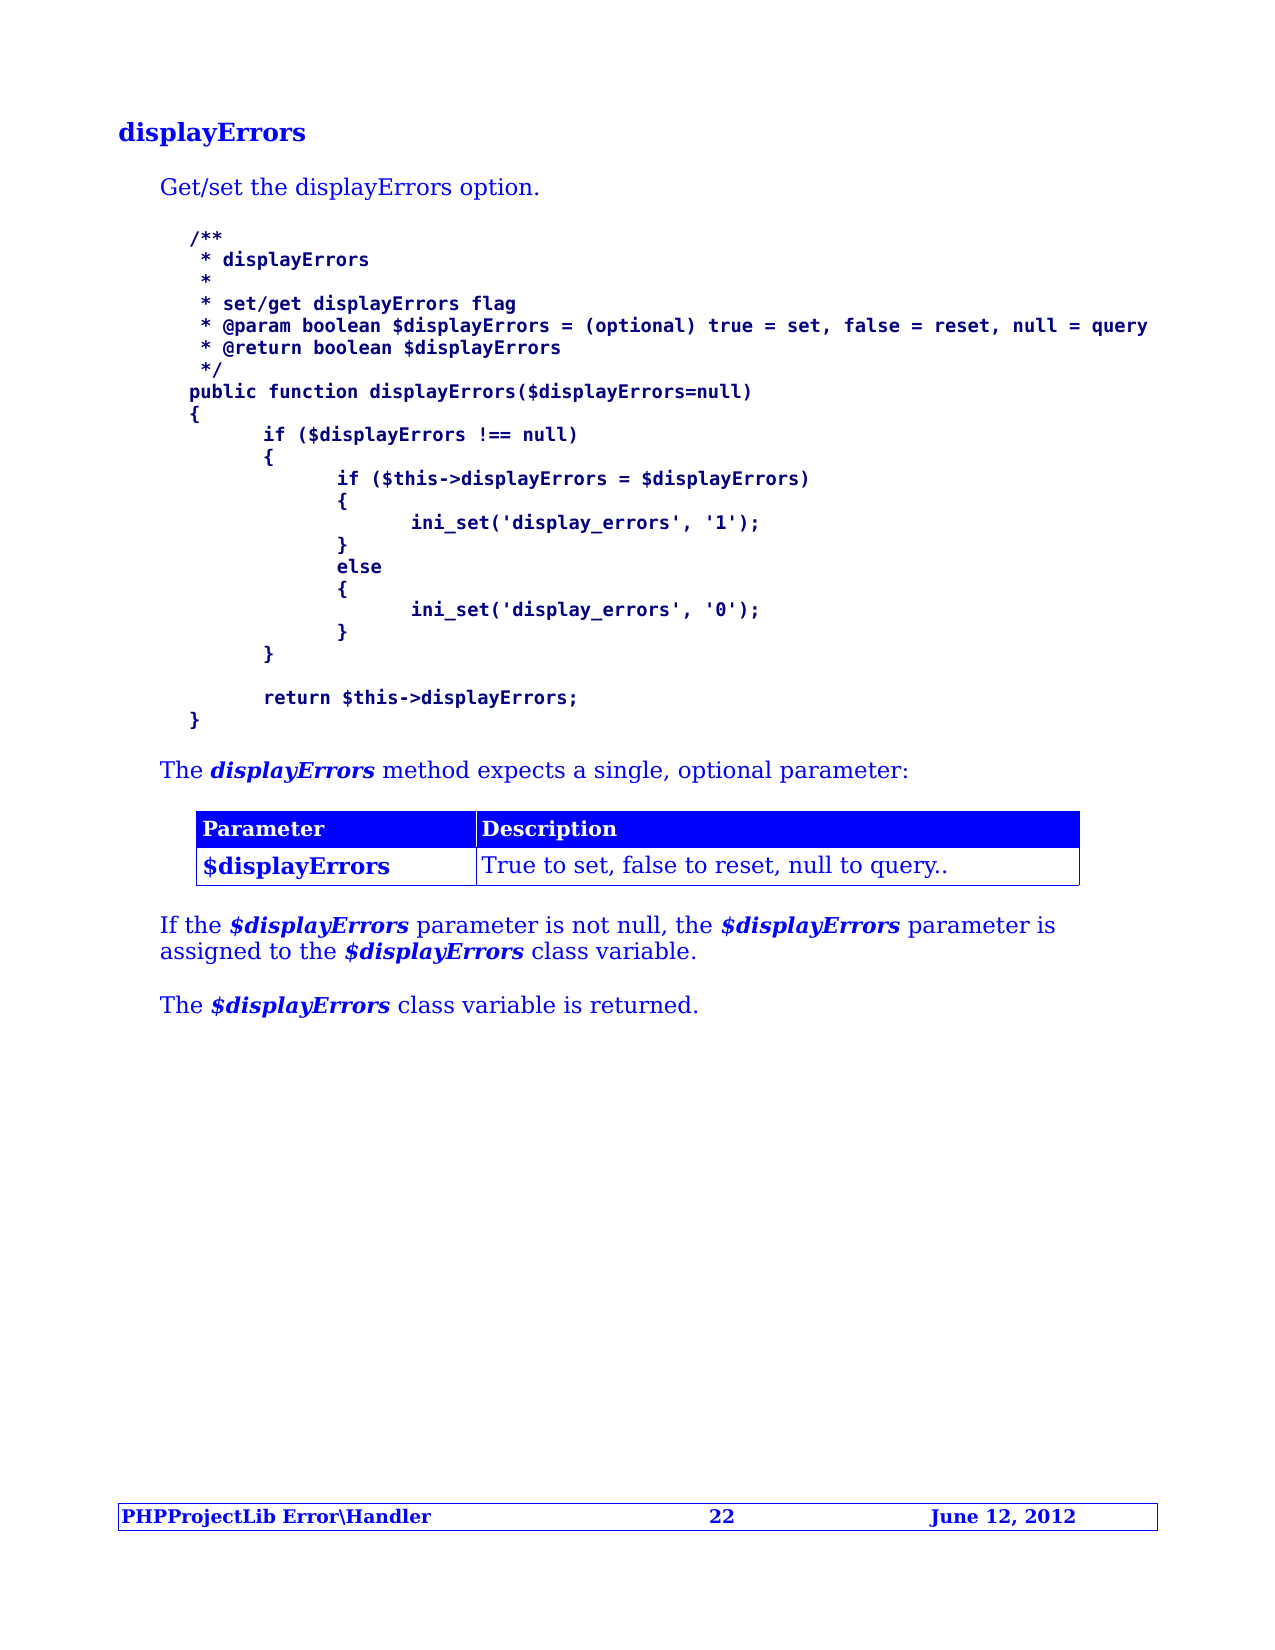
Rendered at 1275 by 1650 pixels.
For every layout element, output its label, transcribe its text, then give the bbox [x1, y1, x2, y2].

list /** [189, 227, 1157, 249]
table_header Parameter [197, 812, 476, 847]
list * @return boolean $displayErrors [189, 337, 1157, 359]
text If the $displayErrors parameter is not null, the $displayErrors parameter is assigned to the $displayErrors class variable. [159, 912, 1157, 965]
list } [189, 709, 1157, 731]
list * [189, 271, 1157, 293]
list { [189, 446, 1157, 468]
text The $displayErrors class variable is returned. [159, 992, 1157, 1018]
list * displayErrors [189, 249, 1157, 271]
list else [189, 556, 1157, 577]
list * set/get displayErrors flag [189, 293, 1157, 315]
list ini_set('display_errors', '0'); [189, 599, 1157, 621]
list */ [189, 359, 1157, 381]
list } [189, 643, 1157, 665]
list if ($displayErrors !== null) [189, 424, 1157, 446]
table_cell True to set, false to reset, null to query.. [477, 848, 1079, 885]
title displayErrors [118, 118, 1157, 147]
list } [189, 621, 1157, 643]
table_cell $displayErrors [197, 848, 476, 885]
list ini_set('display_errors', '1'); [189, 512, 1157, 534]
list return $this->displayErrors; [189, 687, 1157, 709]
list * @param boolean $displayErrors = (optional) true = set, false = reset, null = query [189, 315, 1157, 337]
text Get/set the displayErrors option. [159, 174, 1157, 201]
list public function displayErrors($displayErrors=null) [189, 381, 1157, 402]
text The displayErrors method expects a single, optional parameter: [159, 757, 1157, 784]
table_header Description [477, 812, 1079, 847]
list } [189, 534, 1157, 556]
list { [189, 402, 1157, 424]
list if ($this->displayErrors = $displayErrors) [189, 468, 1157, 490]
list { [189, 577, 1157, 599]
list { [189, 490, 1157, 512]
